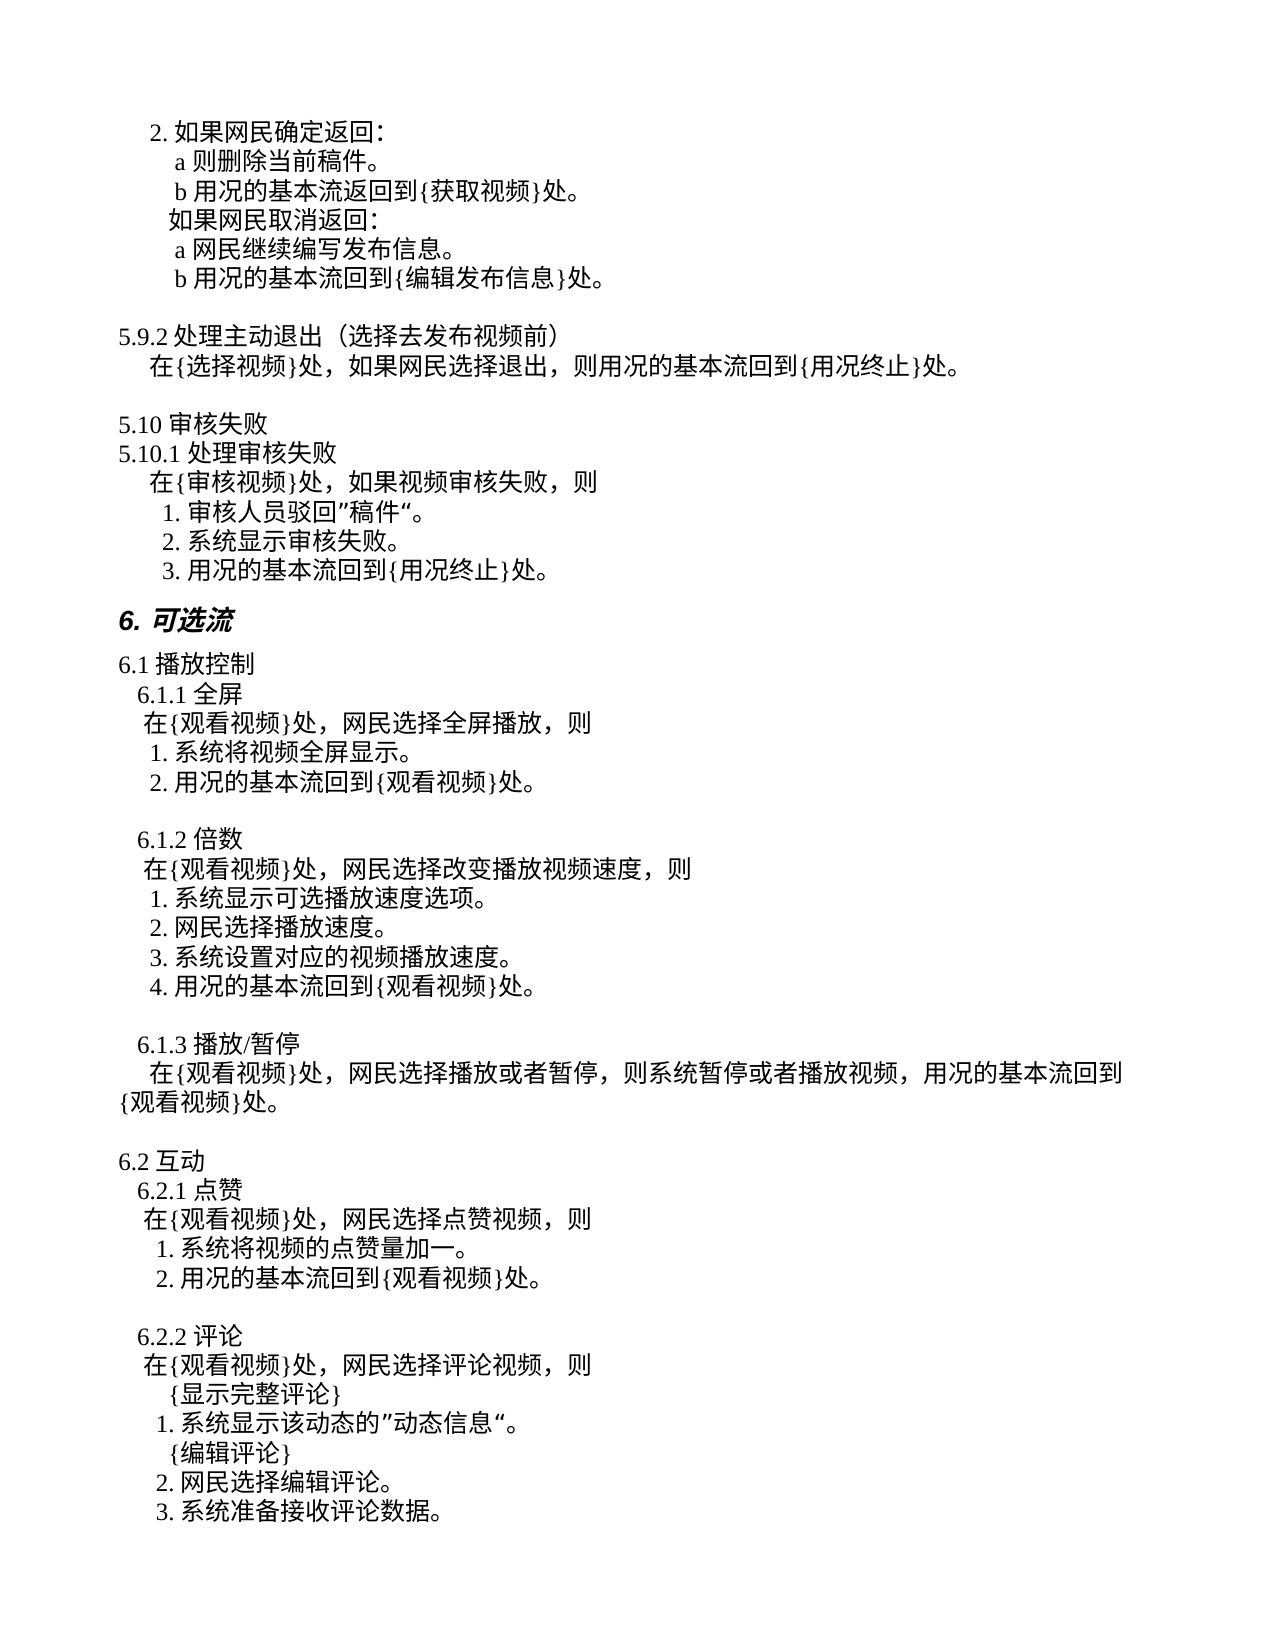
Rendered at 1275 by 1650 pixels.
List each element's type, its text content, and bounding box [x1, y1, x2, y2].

text 1. 系统显示可选播放速度选项。 [118, 884, 1157, 913]
text 1. 系统将视频的点赞量加一。 [118, 1234, 1157, 1264]
text 如果网民取消返回： [118, 206, 1157, 235]
subtitle 6. 可选流 [118, 598, 1157, 638]
text 6.1.1 全屏 [118, 680, 1157, 709]
text 6.1 播放控制 [118, 651, 1157, 680]
text 2. 用况的基本流回到{观看视频}处。 [118, 1264, 1157, 1293]
text 6.1.2 倍数 [118, 826, 1157, 855]
text 3. 系统设置对应的视频播放速度。 [118, 943, 1157, 972]
text b 用况的基本流回到{编辑发布信息}处。 [118, 264, 1157, 294]
text 在{观看视频}处，网民选择点赞视频，则 [118, 1205, 1157, 1234]
text 2. 用况的基本流回到{观看视频}处。 [118, 768, 1157, 797]
text {显示完整评论} [118, 1380, 1157, 1409]
text 6.2.1 点赞 [118, 1176, 1157, 1205]
text 在{观看视频}处，网民选择改变播放视频速度，则 [118, 855, 1157, 884]
text 4. 用况的基本流回到{观看视频}处。 [118, 972, 1157, 1001]
text 1. 审核人员驳回”稿件“。 [118, 498, 1157, 527]
text 3. 系统准备接收评论数据。 [118, 1497, 1157, 1527]
text 5.9.2处理主动退出（选择去发布视频前） [118, 322, 1157, 352]
text b 用况的基本流返回到{获取视频}处。 [118, 177, 1157, 206]
text 在{观看视频}处，网民选择评论视频，则 [118, 1351, 1157, 1380]
text 6.2 互动 [118, 1147, 1157, 1176]
text a 则删除当前稿件。 [118, 147, 1157, 177]
text 6.2.2 评论 [118, 1322, 1157, 1351]
text 3. 用况的基本流回到{用况终止}处。 [118, 556, 1157, 585]
text {编辑评论} [118, 1439, 1157, 1468]
text 6.1.3 播放/暂停 [118, 1030, 1157, 1059]
text 在{观看视频}处，网民选择全屏播放，则 [118, 709, 1157, 738]
text 2. 系统显示审核失败。 [118, 527, 1157, 556]
text 2. 如果网民确定返回： [118, 118, 1157, 147]
text 在{审核视频}处，如果视频审核失败，则 [118, 468, 1157, 498]
text 1. 系统将视频全屏显示。 [118, 738, 1157, 768]
text 2. 网民选择编辑评论。 [118, 1468, 1157, 1497]
text 在{选择视频}处，如果网民选择退出，则用况的基本流回到{用况终止}处。 [118, 352, 1157, 381]
text 5.10 审核失败 [118, 410, 1157, 439]
text 2. 网民选择播放速度。 [118, 913, 1157, 943]
text 5.10.1 处理审核失败 [118, 439, 1157, 468]
text 1. 系统显示该动态的”动态信息“。 [118, 1409, 1157, 1439]
text a 网民继续编写发布信息。 [118, 235, 1157, 264]
text 在{观看视频}处，网民选择播放或者暂停，则系统暂停或者播放视频，用况的基本流回到{观看视频}处。 [118, 1059, 1157, 1118]
